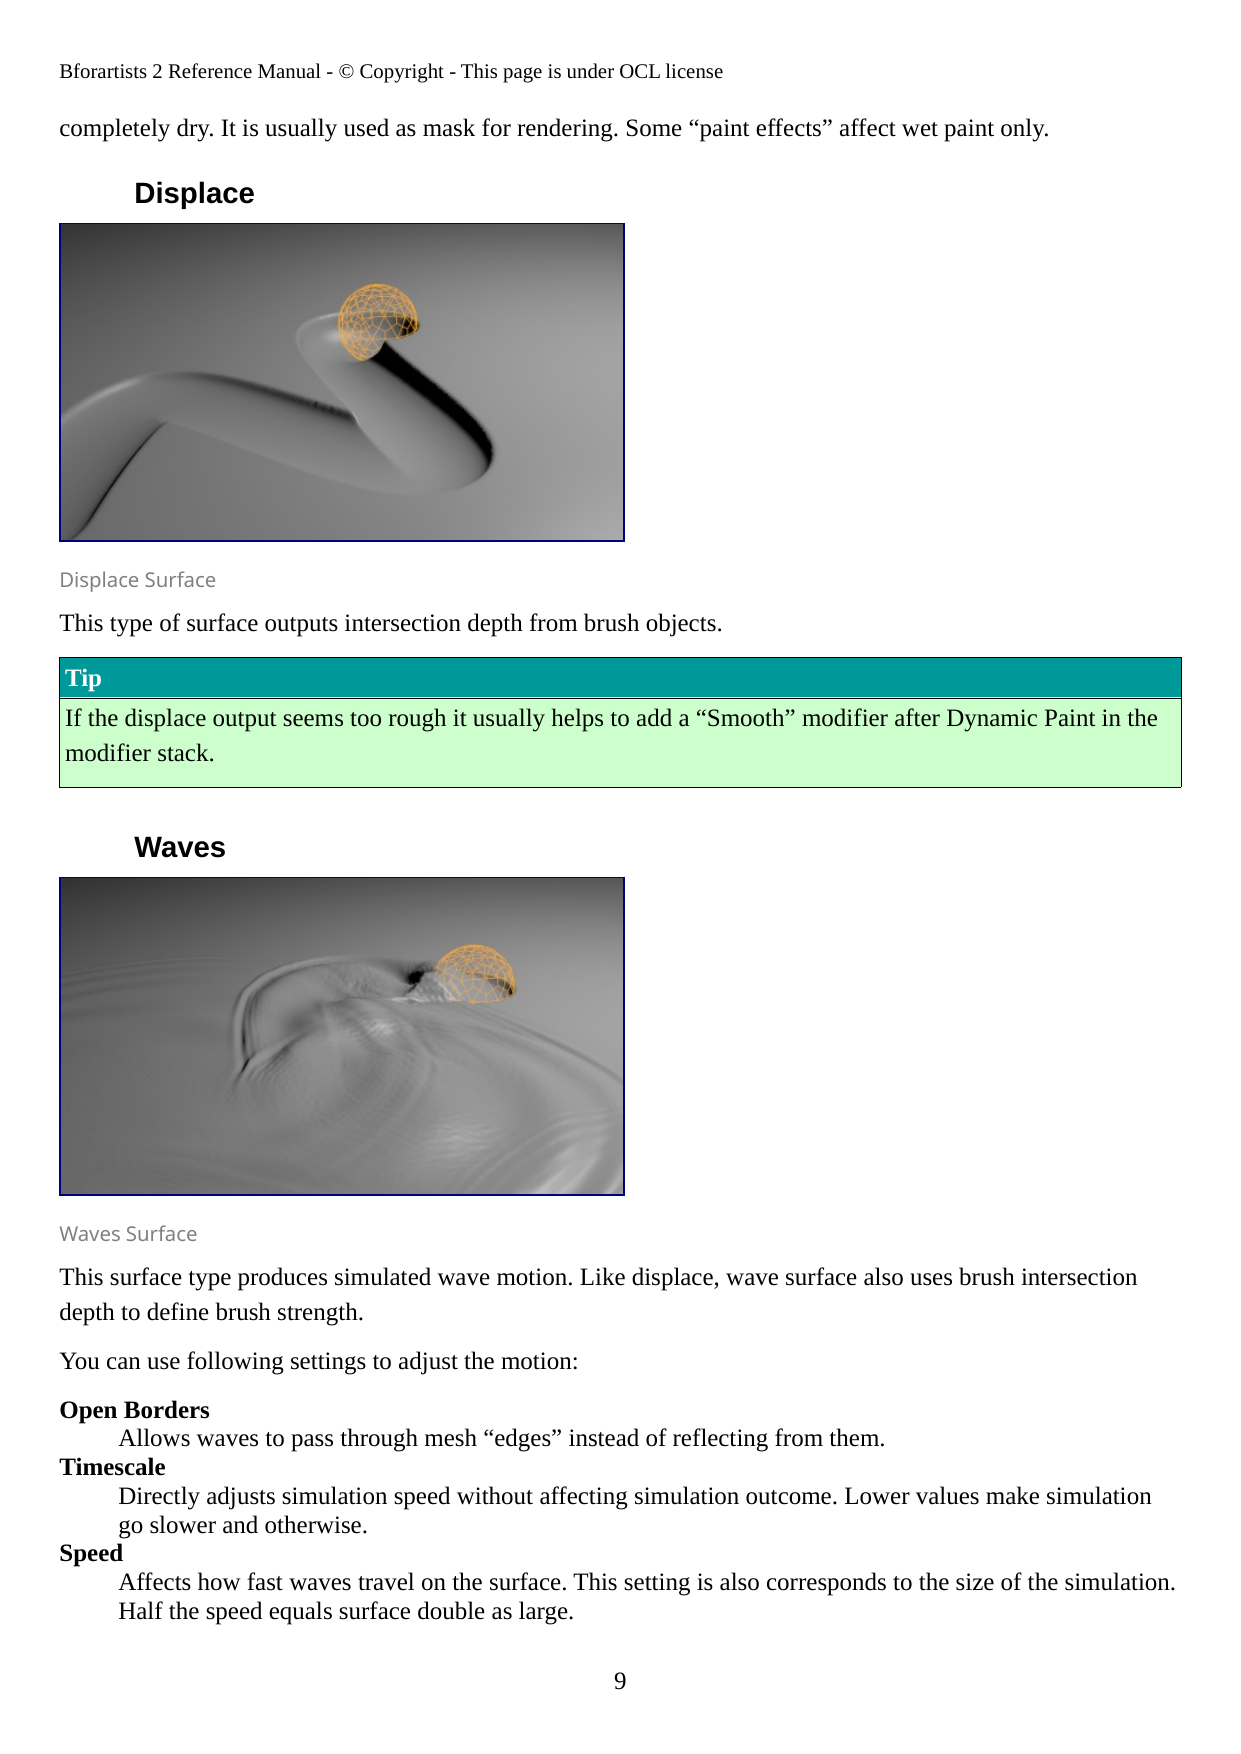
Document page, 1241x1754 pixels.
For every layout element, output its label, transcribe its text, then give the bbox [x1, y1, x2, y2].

text You can use following settings to adjust the motion: [59, 1346, 1181, 1374]
text completely dry. It is usually used as mask for rendering. Some “paint effects” affect wet paint only. [59, 113, 1181, 141]
table_header Tip [60, 658, 1181, 697]
list Affects how fast waves travel on the surface. This setting is also corresponds to the size of the simulation. Half the speed equals surface double as large. [118, 1567, 1181, 1625]
subtitle Timescale [59, 1452, 1181, 1481]
text Displace Surface [59, 562, 1181, 593]
text This type of surface outputs intersection depth from brush objects. [59, 608, 1181, 637]
subtitle Open Borders [59, 1395, 1181, 1423]
text This surface type produces simulated wave motion. Like displace, wave surface also uses brush intersection depth to define brush strength. [59, 1262, 1181, 1325]
list Directly adjusts simulation speed without affecting simulation outcome. Lower values make simulation go slower and otherwise. [118, 1481, 1181, 1538]
subtitle Speed [59, 1538, 1181, 1567]
picture [61, 224, 623, 540]
list Allows waves to pass through mesh “edges” instead of reflecting from them. [118, 1423, 1181, 1452]
subtitle Displace [59, 176, 1181, 210]
subtitle Waves [59, 830, 1181, 864]
table_cell If the displace output seems too rough it usually helps to add a “Smooth” modifier after Dynamic Paint in the modifier stack. [60, 699, 1181, 787]
text Waves Surface [59, 1216, 1181, 1248]
picture [61, 878, 623, 1194]
